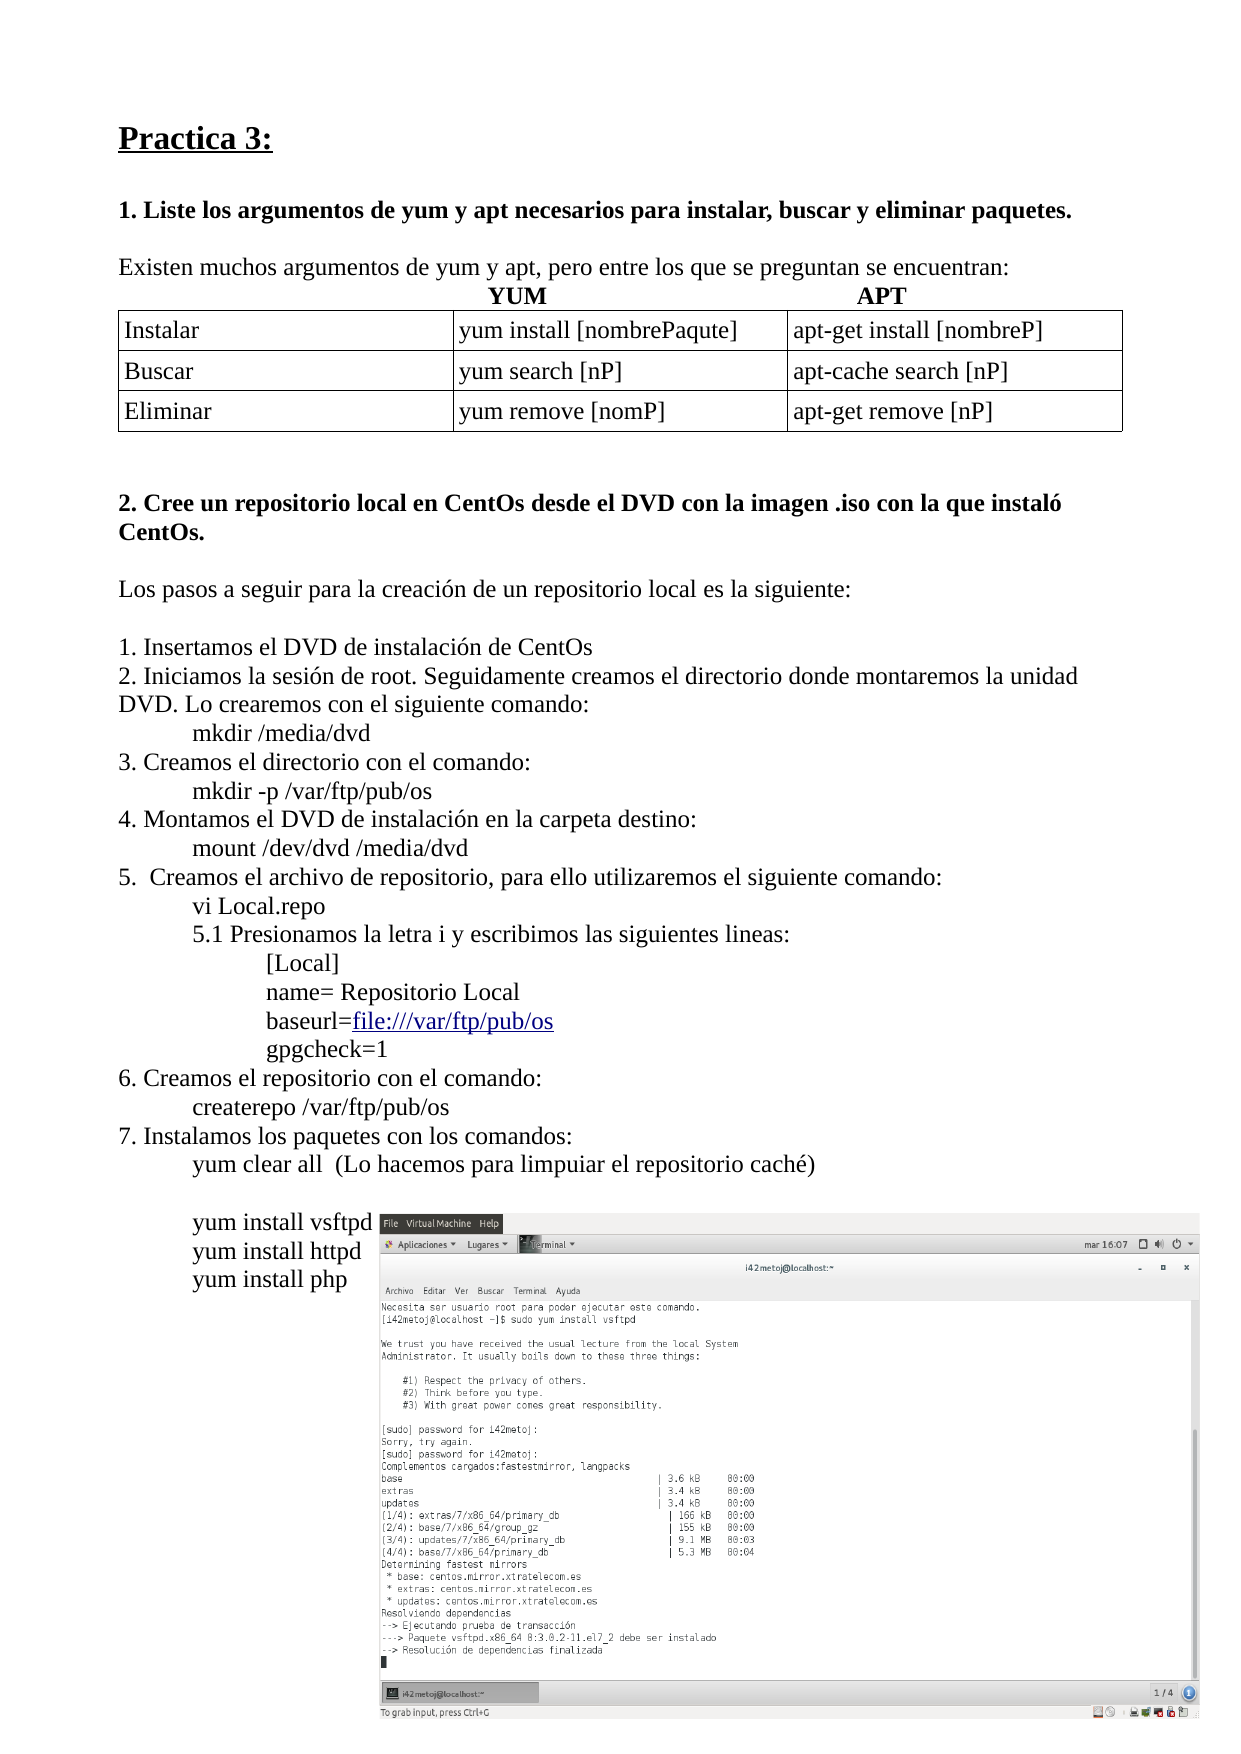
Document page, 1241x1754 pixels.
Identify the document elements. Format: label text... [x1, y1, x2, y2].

picture [379, 1213, 1200, 1719]
text YUM APT [118, 281, 1122, 310]
text gpgcheck=1 [118, 1034, 1122, 1063]
table_cell yum search [nP] [454, 351, 787, 390]
text vi Local.repo [118, 891, 1122, 919]
text 7. Instalamos los paquetes con los comandos: [118, 1121, 1122, 1149]
text 2. Iniciamos la sesión de root. Seguidamente creamos el directorio donde montaremos la unidad DVD. Lo crearemos con el siguiente comando: [118, 661, 1122, 718]
text name= Repositorio Local [118, 977, 1122, 1006]
table_cell apt-get remove [nP] [788, 391, 1122, 431]
text Los pasos a seguir para la creación de un repositorio local es la siguiente: [118, 574, 1122, 603]
table_cell apt-cache search [nP] [788, 351, 1122, 390]
text yum clear all (Lo hacemos para limpuiar el repositorio caché) [118, 1149, 1122, 1178]
text createrepo /var/ftp/pub/os [118, 1092, 1122, 1121]
text 4. Montamos el DVD de instalación en la carpeta destino: [118, 804, 1122, 833]
text yum install php [118, 1264, 379, 1293]
text 2. Cree un repositorio local en CentOs desde el DVD con la imagen .iso con la que instaló CentOs. [118, 488, 1122, 546]
text baseurl=file:///var/ftp/pub/os [118, 1006, 1122, 1034]
text 5.1 Presionamos la letra i y escribimos las siguientes lineas: [118, 919, 1122, 948]
text 1. Liste los argumentos de yum y apt necesarios para instalar, buscar y eliminar paquetes. [118, 195, 1122, 223]
text Existen muchos argumentos de yum y apt, pero entre los que se preguntan se encuentran: [118, 252, 1122, 281]
table_header yum install [nombrePaqute] [454, 311, 787, 350]
text mkdir /media/dvd [118, 718, 1122, 747]
table_cell Eliminar [119, 391, 453, 431]
table_cell Buscar [119, 351, 453, 390]
table_header Instalar [119, 311, 453, 350]
text yum install vsftpd [118, 1207, 1122, 1236]
text [Local] [118, 948, 1122, 977]
text 3. Creamos el directorio con el comando: [118, 747, 1122, 776]
text Practica 3: [118, 118, 1122, 156]
text 1. Insertamos el DVD de instalación de CentOs [118, 632, 1122, 661]
text mkdir -p /var/ftp/pub/os [118, 776, 1122, 804]
text 5. Creamos el archivo de repositorio, para ello utilizaremos el siguiente comando: [118, 862, 1122, 891]
text 6. Creamos el repositorio con el comando: [118, 1063, 1122, 1092]
text yum install httpd [118, 1236, 379, 1264]
text mount /dev/dvd /media/dvd [118, 833, 1122, 862]
table_cell yum remove [nomP] [454, 391, 787, 431]
table_header apt-get install [nombreP] [788, 311, 1122, 350]
